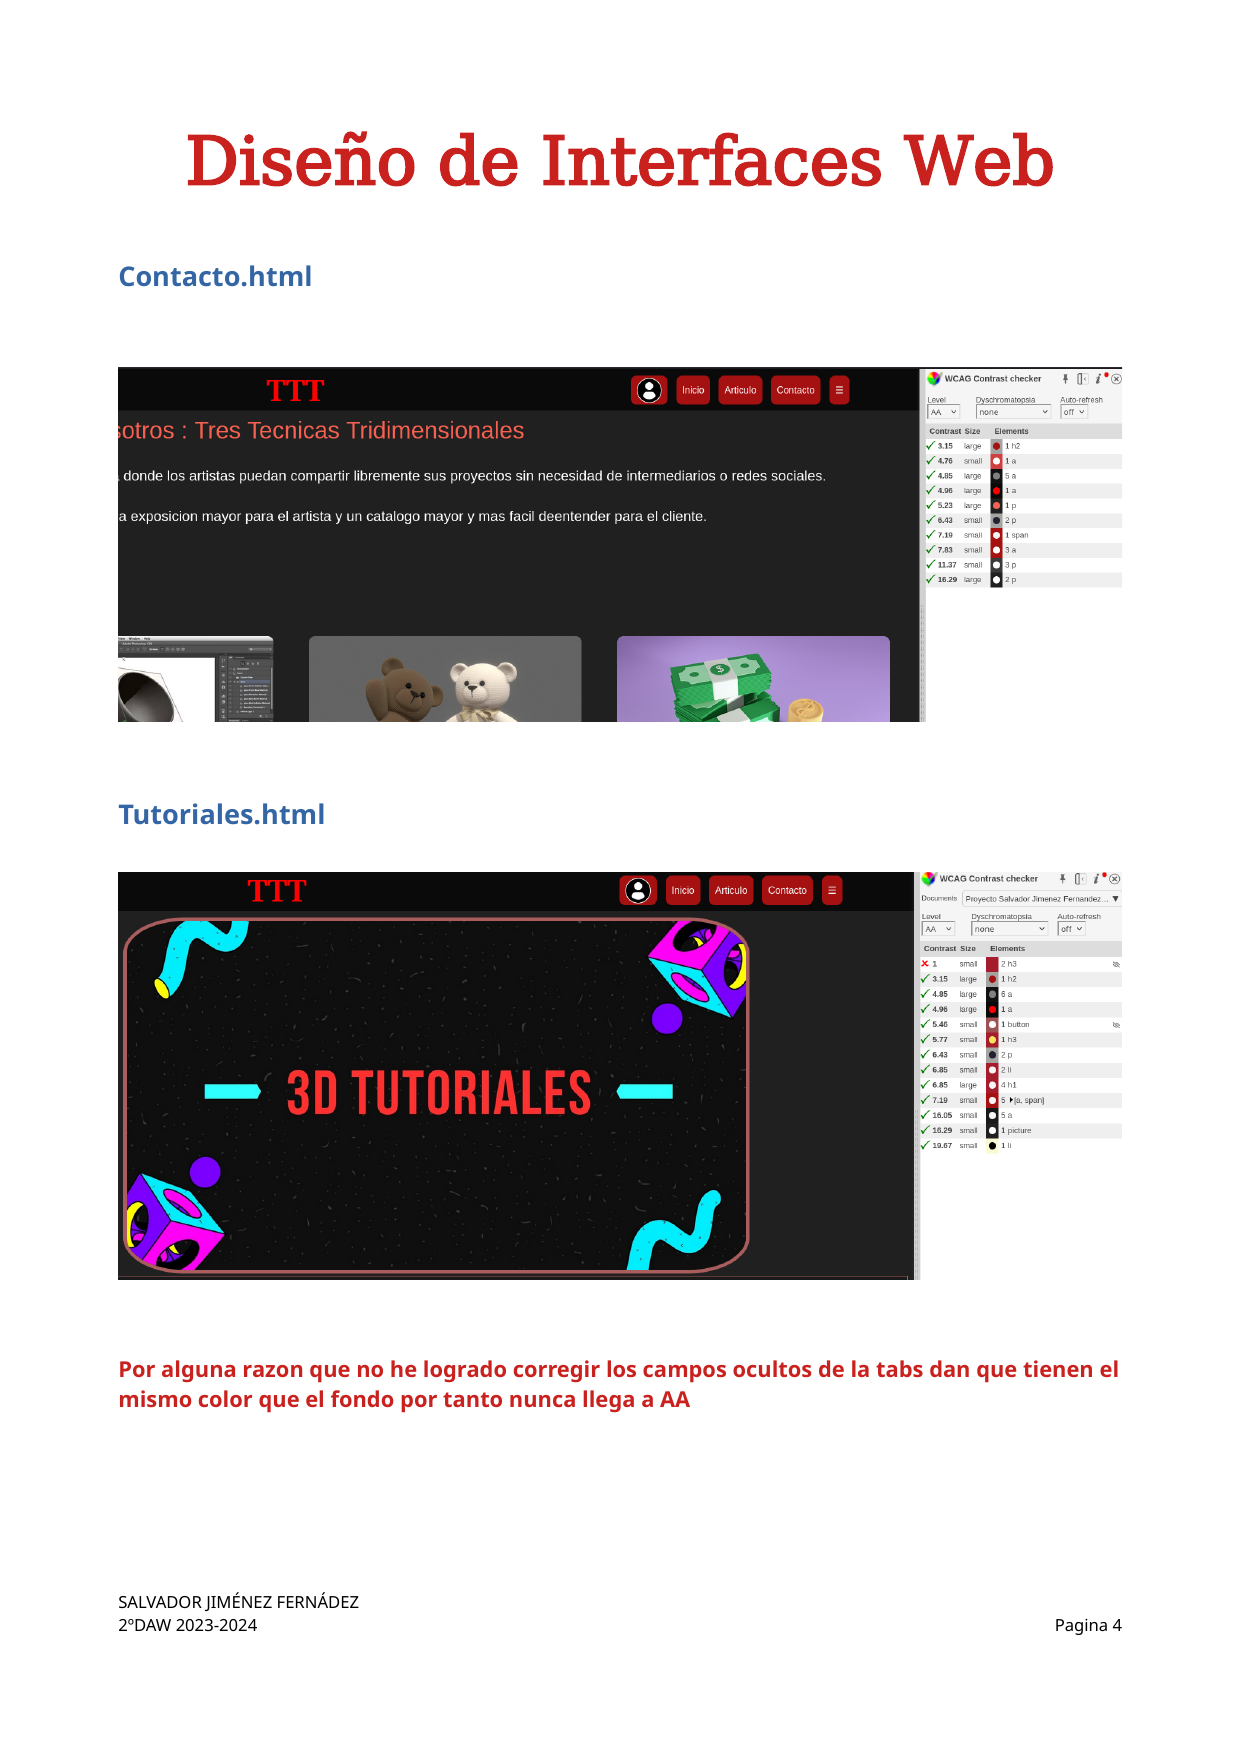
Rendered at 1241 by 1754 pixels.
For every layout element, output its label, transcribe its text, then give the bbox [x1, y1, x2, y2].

picture [118, 367, 1123, 722]
text Contacto.html [118, 257, 1122, 294]
text Tutoriales.html [118, 796, 1122, 832]
text Por alguna razon que no he logrado corregir los campos ocultos de la tabs dan que tienen el mismo color que el fondo por tanto nunca llega a AA [118, 1354, 1122, 1413]
picture [118, 872, 1122, 1280]
